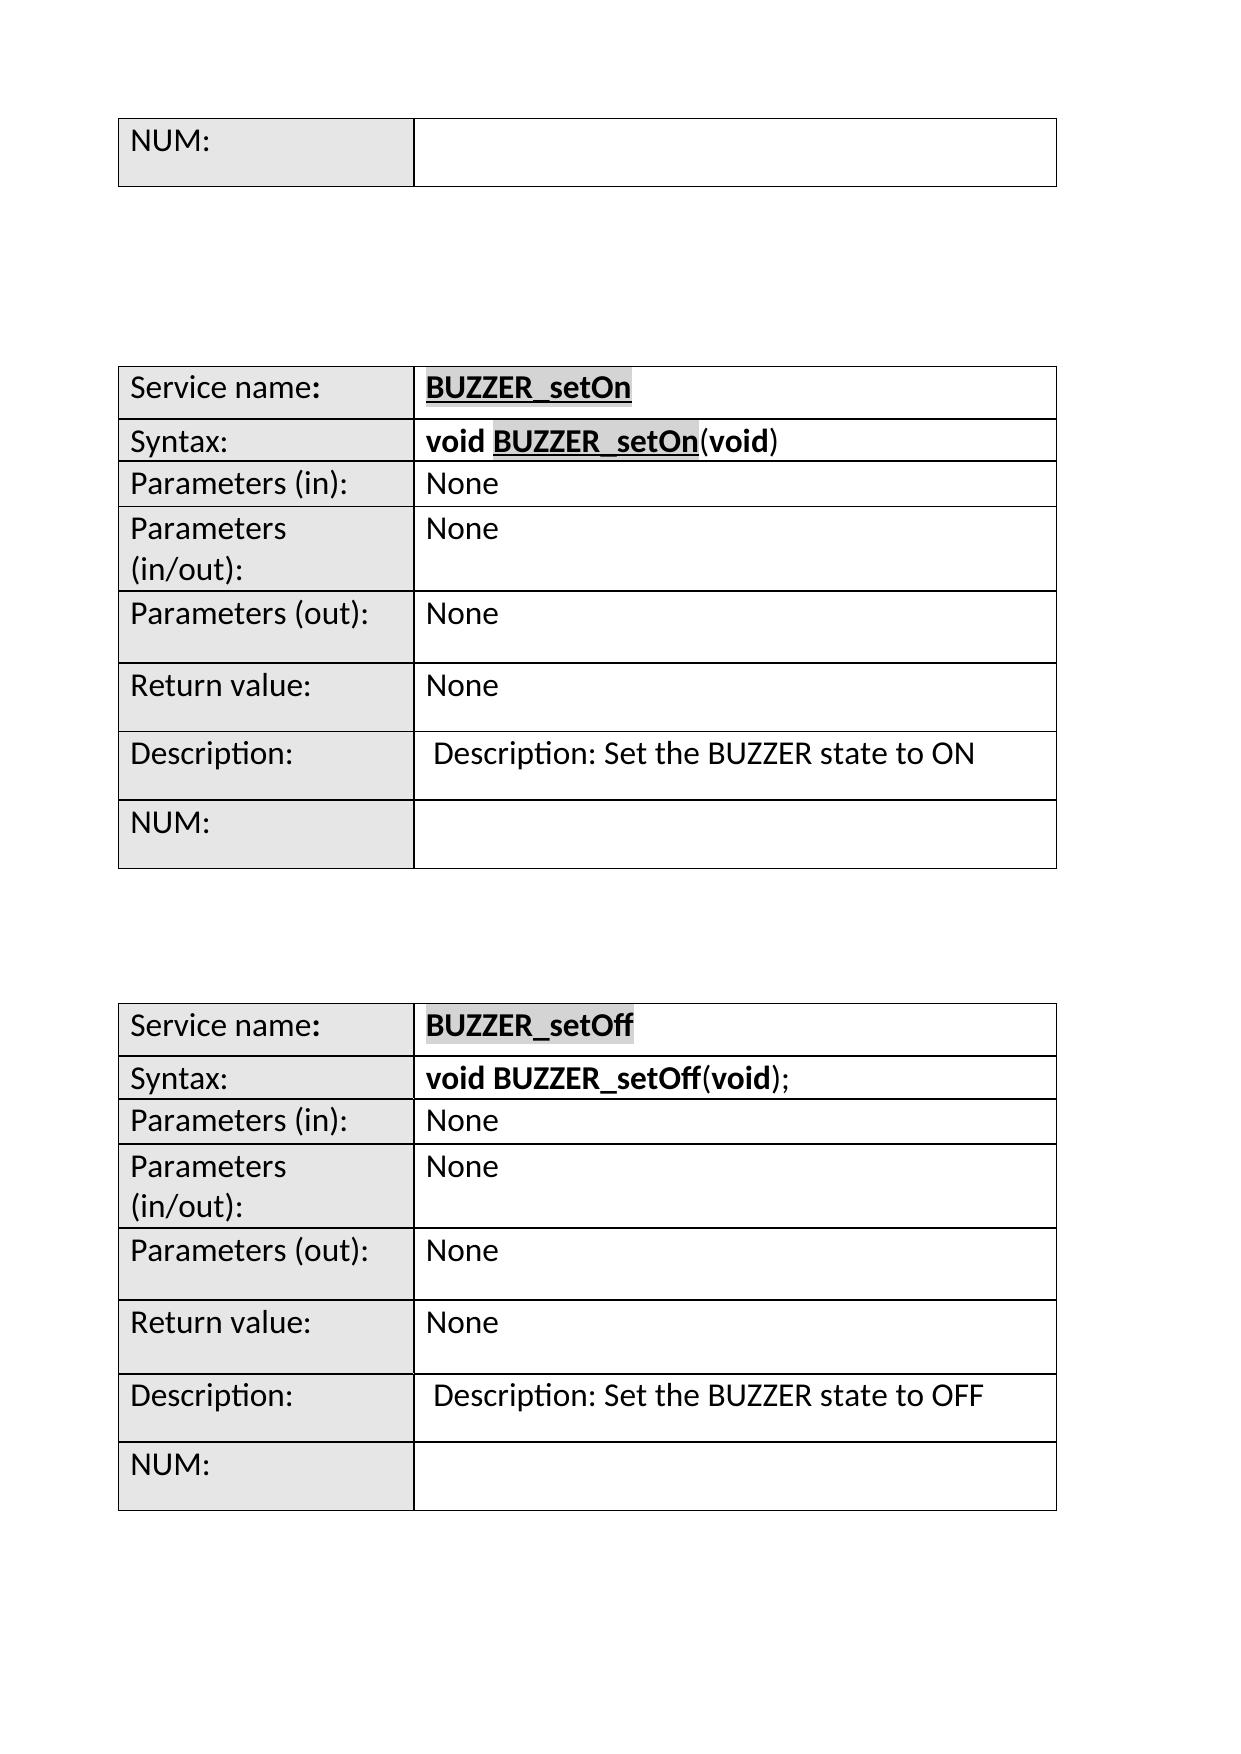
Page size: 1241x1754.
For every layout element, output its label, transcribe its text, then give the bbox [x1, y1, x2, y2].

table_cell void BUZZER_setOn(void) [415, 420, 1056, 460]
table_cell Parameters (in/out): [119, 507, 413, 590]
table_cell Description: Set the BUZZER state to ON [415, 732, 1056, 799]
table_cell void BUZZER_setOff(void); [415, 1057, 1056, 1098]
table_cell Return value: [119, 1301, 413, 1373]
table_header Service name: [119, 367, 413, 418]
table_header BUZZER_setOff [415, 1004, 1056, 1055]
table_cell None [415, 592, 1056, 662]
table_cell Parameters (in/out): [119, 1145, 413, 1227]
table_cell [415, 119, 1056, 186]
table_cell NUM: [119, 801, 413, 868]
table_cell Description: [119, 732, 413, 799]
table_cell NUM: [119, 119, 413, 186]
table_cell Parameters (in): [119, 462, 413, 506]
table_cell Syntax: [119, 420, 413, 460]
table_cell Description: [119, 1375, 413, 1441]
table_cell None [415, 664, 1056, 731]
table_cell NUM: [119, 1443, 413, 1510]
table_cell None [415, 507, 1056, 590]
table_cell None [415, 462, 1056, 506]
table_cell Description: Set the BUZZER state to OFF [415, 1375, 1056, 1441]
table_cell None [415, 1229, 1056, 1299]
table_cell Syntax: [119, 1057, 413, 1098]
table_cell Return value: [119, 664, 413, 731]
table_cell None [415, 1145, 1056, 1227]
table_cell Parameters (out): [119, 1229, 413, 1299]
table_cell None [415, 1301, 1056, 1373]
table_cell None [415, 1100, 1056, 1143]
table_header BUZZER_setOn [415, 367, 1056, 418]
table_cell [415, 801, 1056, 868]
table_cell Parameters (in): [119, 1100, 413, 1143]
table_header Service name: [119, 1004, 413, 1055]
table_cell [415, 1443, 1056, 1510]
table_cell Parameters (out): [119, 592, 413, 662]
